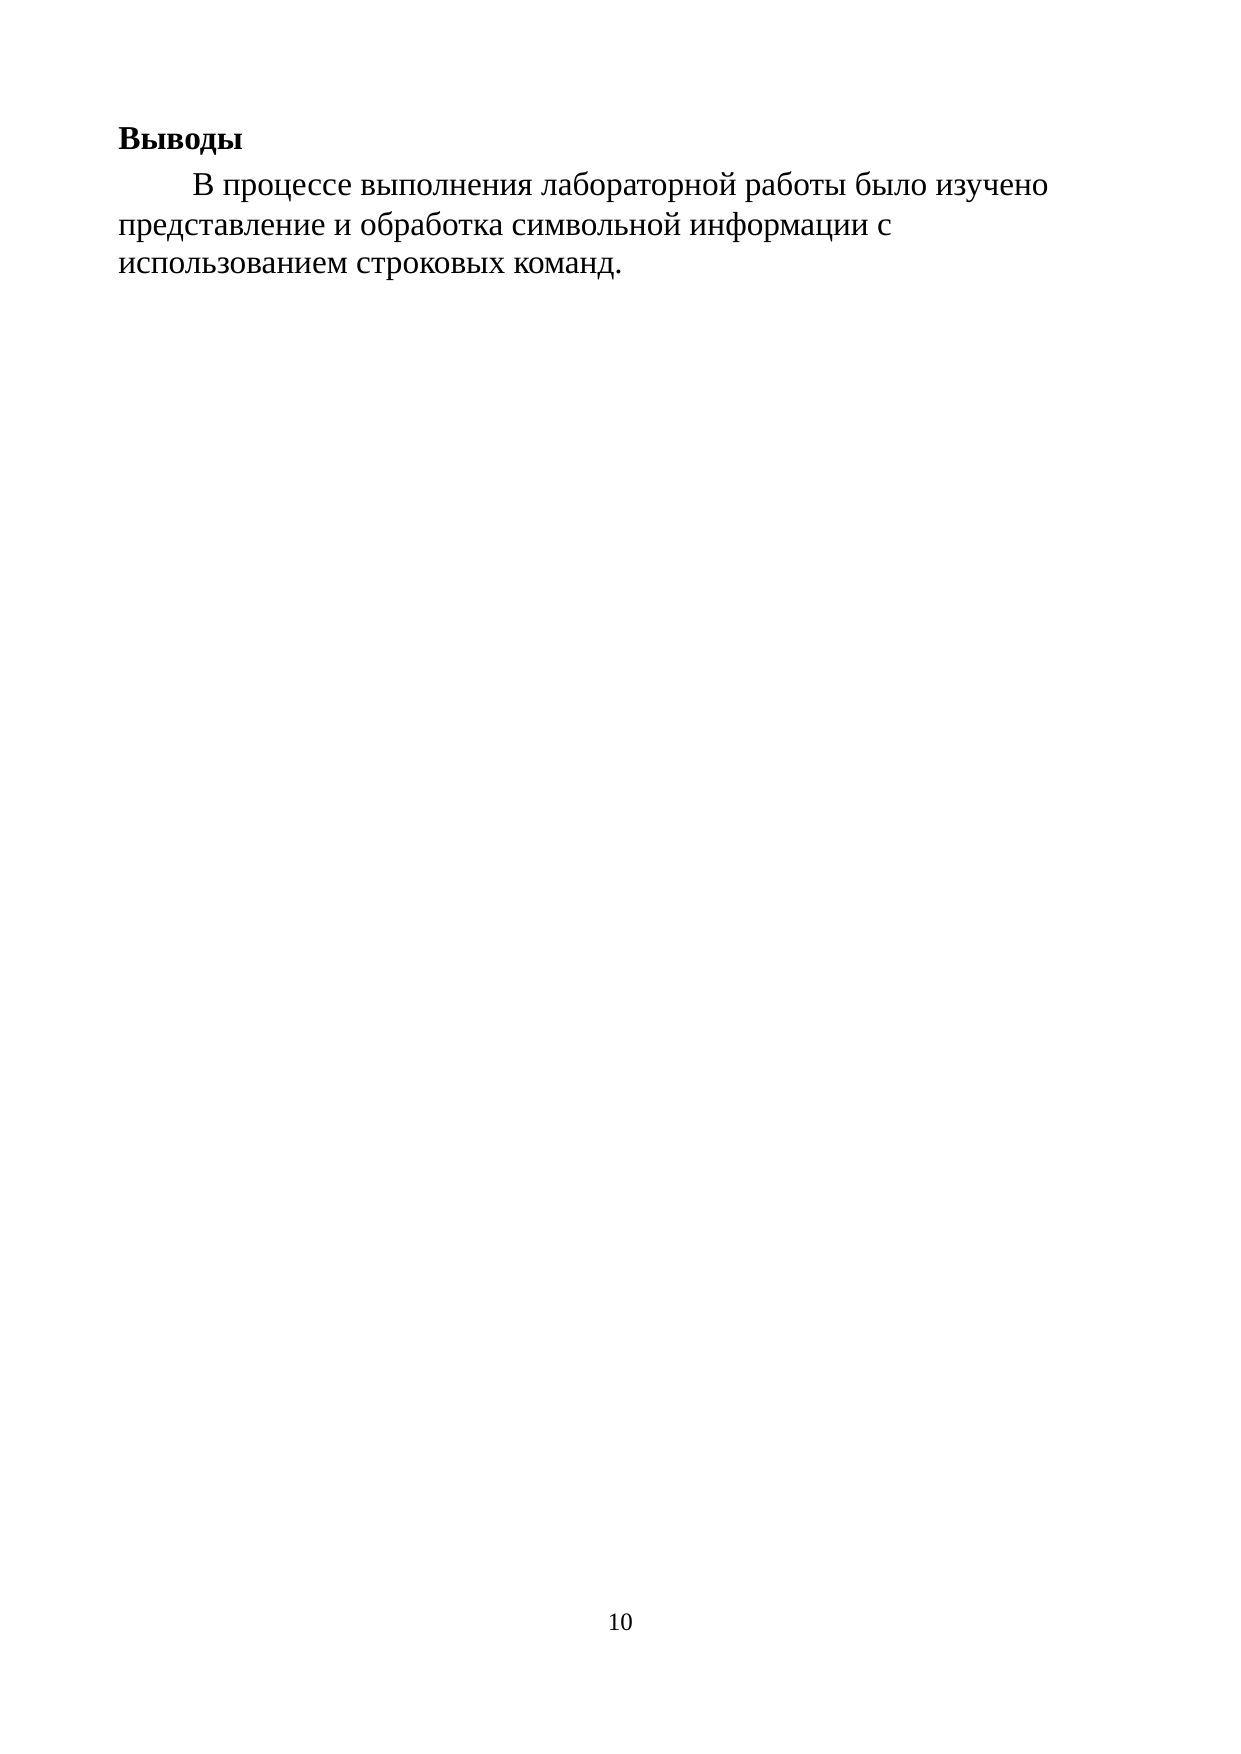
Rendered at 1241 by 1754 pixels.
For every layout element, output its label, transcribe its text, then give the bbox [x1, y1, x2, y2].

text В процессе выполнения лабораторной работы было изучено представление и обработка символьной информации с использованием строковых команд. [118, 156, 1122, 281]
text Выводы [118, 118, 1122, 156]
